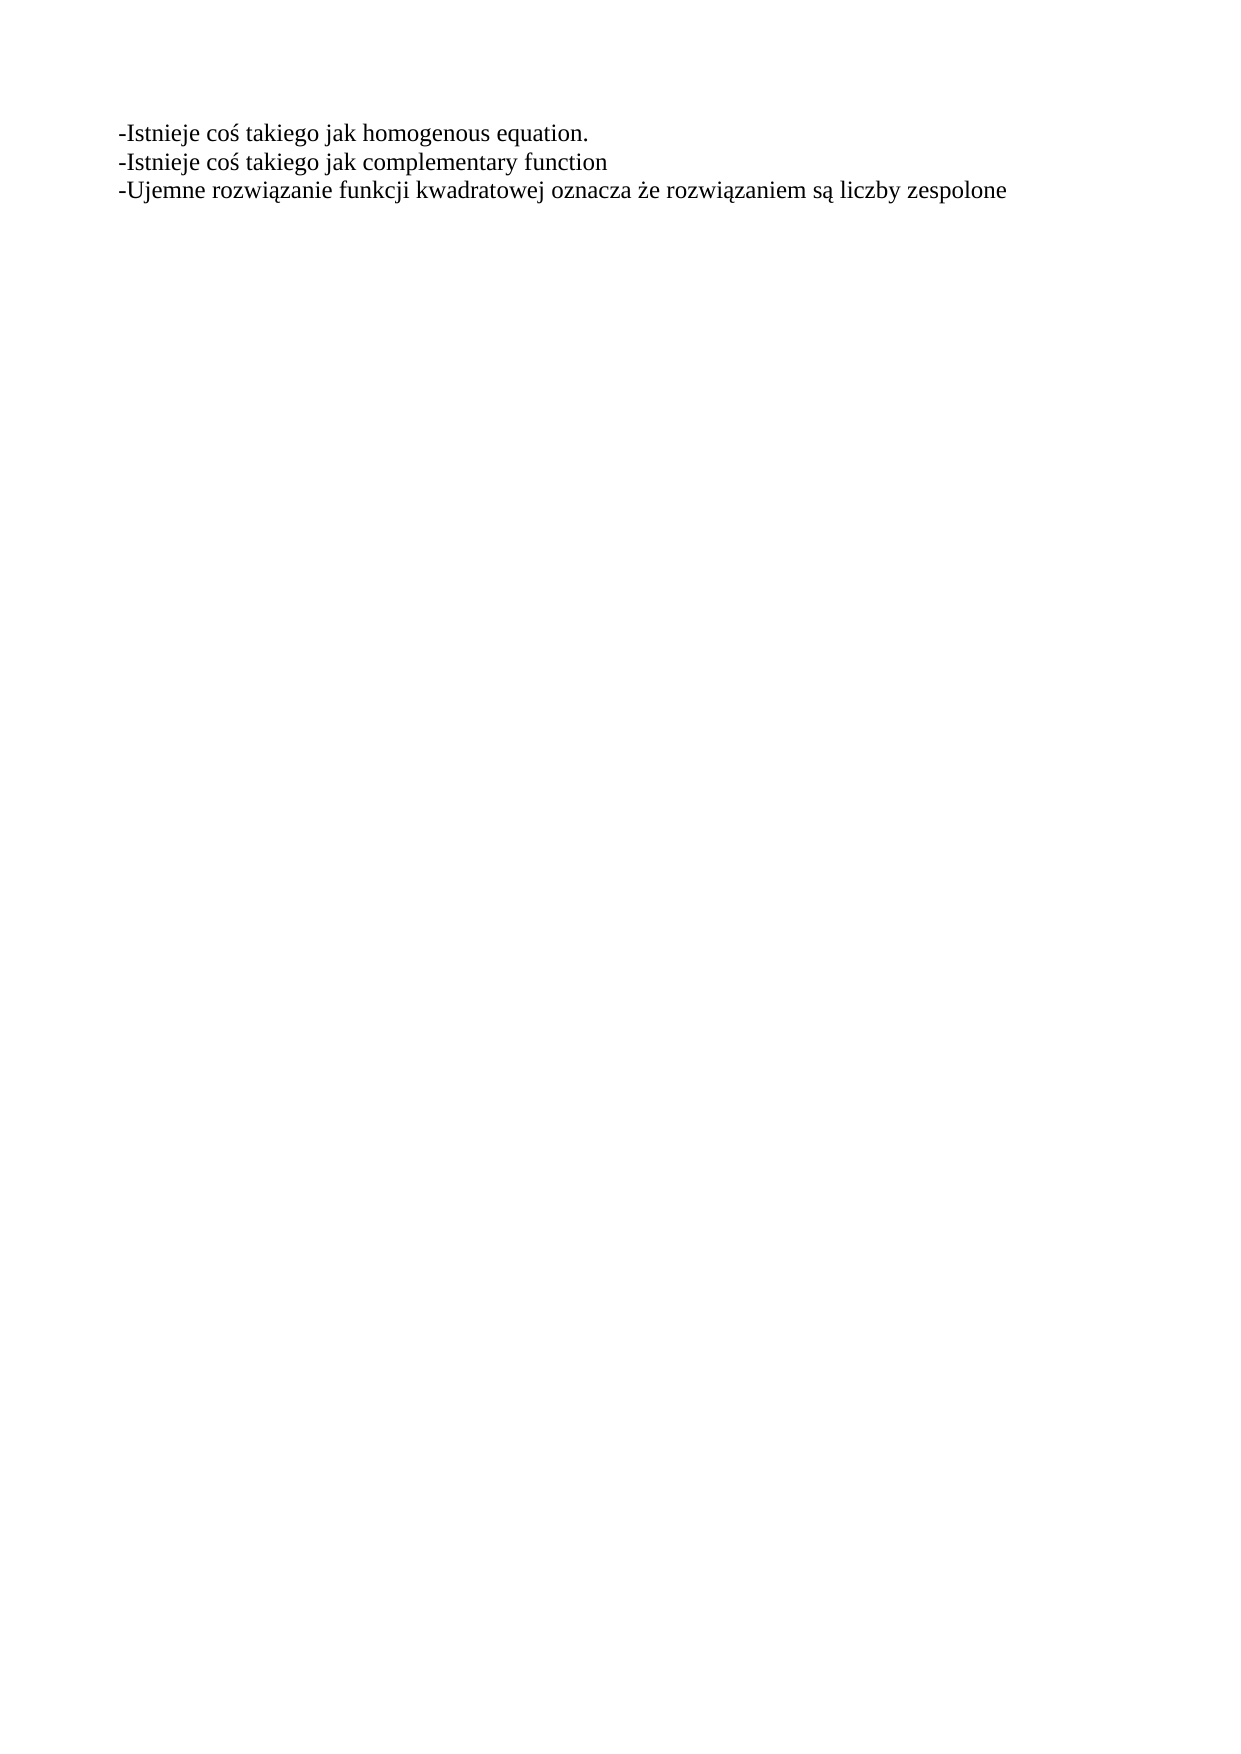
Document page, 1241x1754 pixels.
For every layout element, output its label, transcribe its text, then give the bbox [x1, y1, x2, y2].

text -Istnieje coś takiego jak homogenous equation. [118, 118, 1122, 147]
text -Ujemne rozwiązanie funkcji kwadratowej oznacza że rozwiązaniem są liczby zespolone [118, 176, 1122, 204]
text -Istnieje coś takiego jak complementary function [118, 147, 1122, 176]
